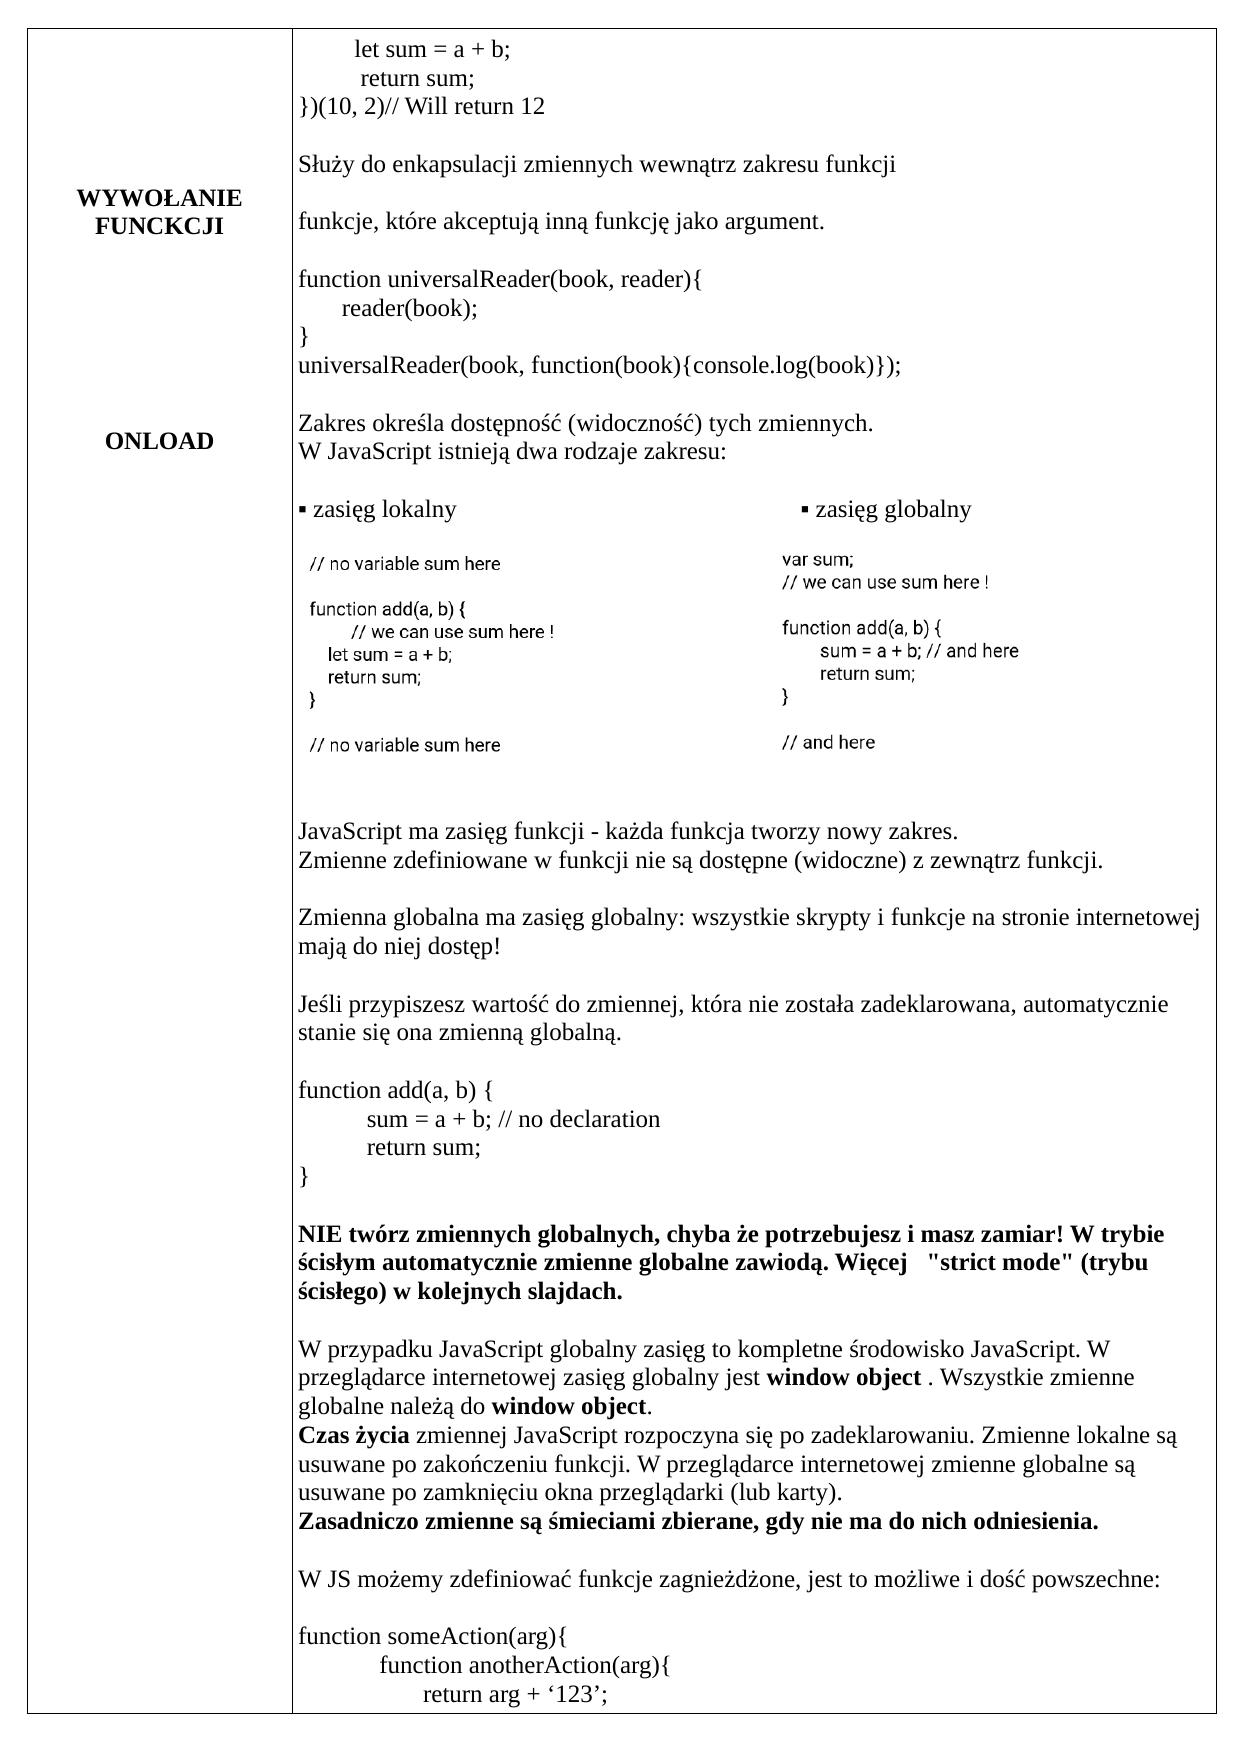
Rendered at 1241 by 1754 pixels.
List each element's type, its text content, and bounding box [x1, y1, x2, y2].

table_header WYWOŁANIE FUNCKCJI ONLOAD [28, 29, 292, 1713]
picture [297, 555, 563, 759]
table_header let sum = a + b; return sum; })(10, 2)// Will return 12 Służy do enkapsulacji zmiennych wewnątrz zakresu funkcji funkcje, które akceptują inną funkcję jako argument. function universalReader(book, reader){ reader(book); } universalReader(book, function(book){console.log(book)}); Zakres określa dostępność (widoczność) tych zmiennych. W JavaScript istnieją dwa rodzaje zakresu: ▪ zasięg lokalny ▪ zasięg globalny JavaScript ma zasięg funkcji - każda funkcja tworzy nowy zakres. Zmienne zdefiniowane w funkcji nie są dostępne (widoczne) z zewnątrz funkcji. Zmienna globalna ma zasięg globalny: wszystkie skrypty i funkcje na stronie internetowej mają do niej dostęp! Jeśli przypiszesz wartość do zmiennej, która nie została zadeklarowana, automatycznie stanie się ona zmienną globalną. function add(a, b) { sum = a + b; // no declaration return sum; } NIE twórz zmiennych globalnych, chyba że potrzebujesz i masz zamiar! W trybie ścisłym automatycznie zmienne globalne zawiodą. Więcej "strict mode" (trybu ścisłego) w kolejnych slajdach. W przypadku JavaScript globalny zasięg to kompletne środowisko JavaScript. W przeglądarce internetowej zasięg globalny jest window object . Wszystkie zmienne globalne należą do window object. Czas życia zmiennej JavaScript rozpoczyna się po zadeklarowaniu. Zmienne lokalne są usuwane po zakończeniu funkcji. W przeglądarce internetowej zmienne globalne są usuwane po zamknięciu okna przeglądarki (lub karty). Zasadniczo zmienne są śmieciami zbierane, gdy nie ma do nich odniesienia. W JS możemy zdefiniować funkcje zagnieżdżone, jest to możliwe i dość powszechne: function someAction(arg){ function anotherAction(arg){ return arg + ‘123’; [293, 29, 1216, 1713]
picture [768, 549, 1024, 754]
